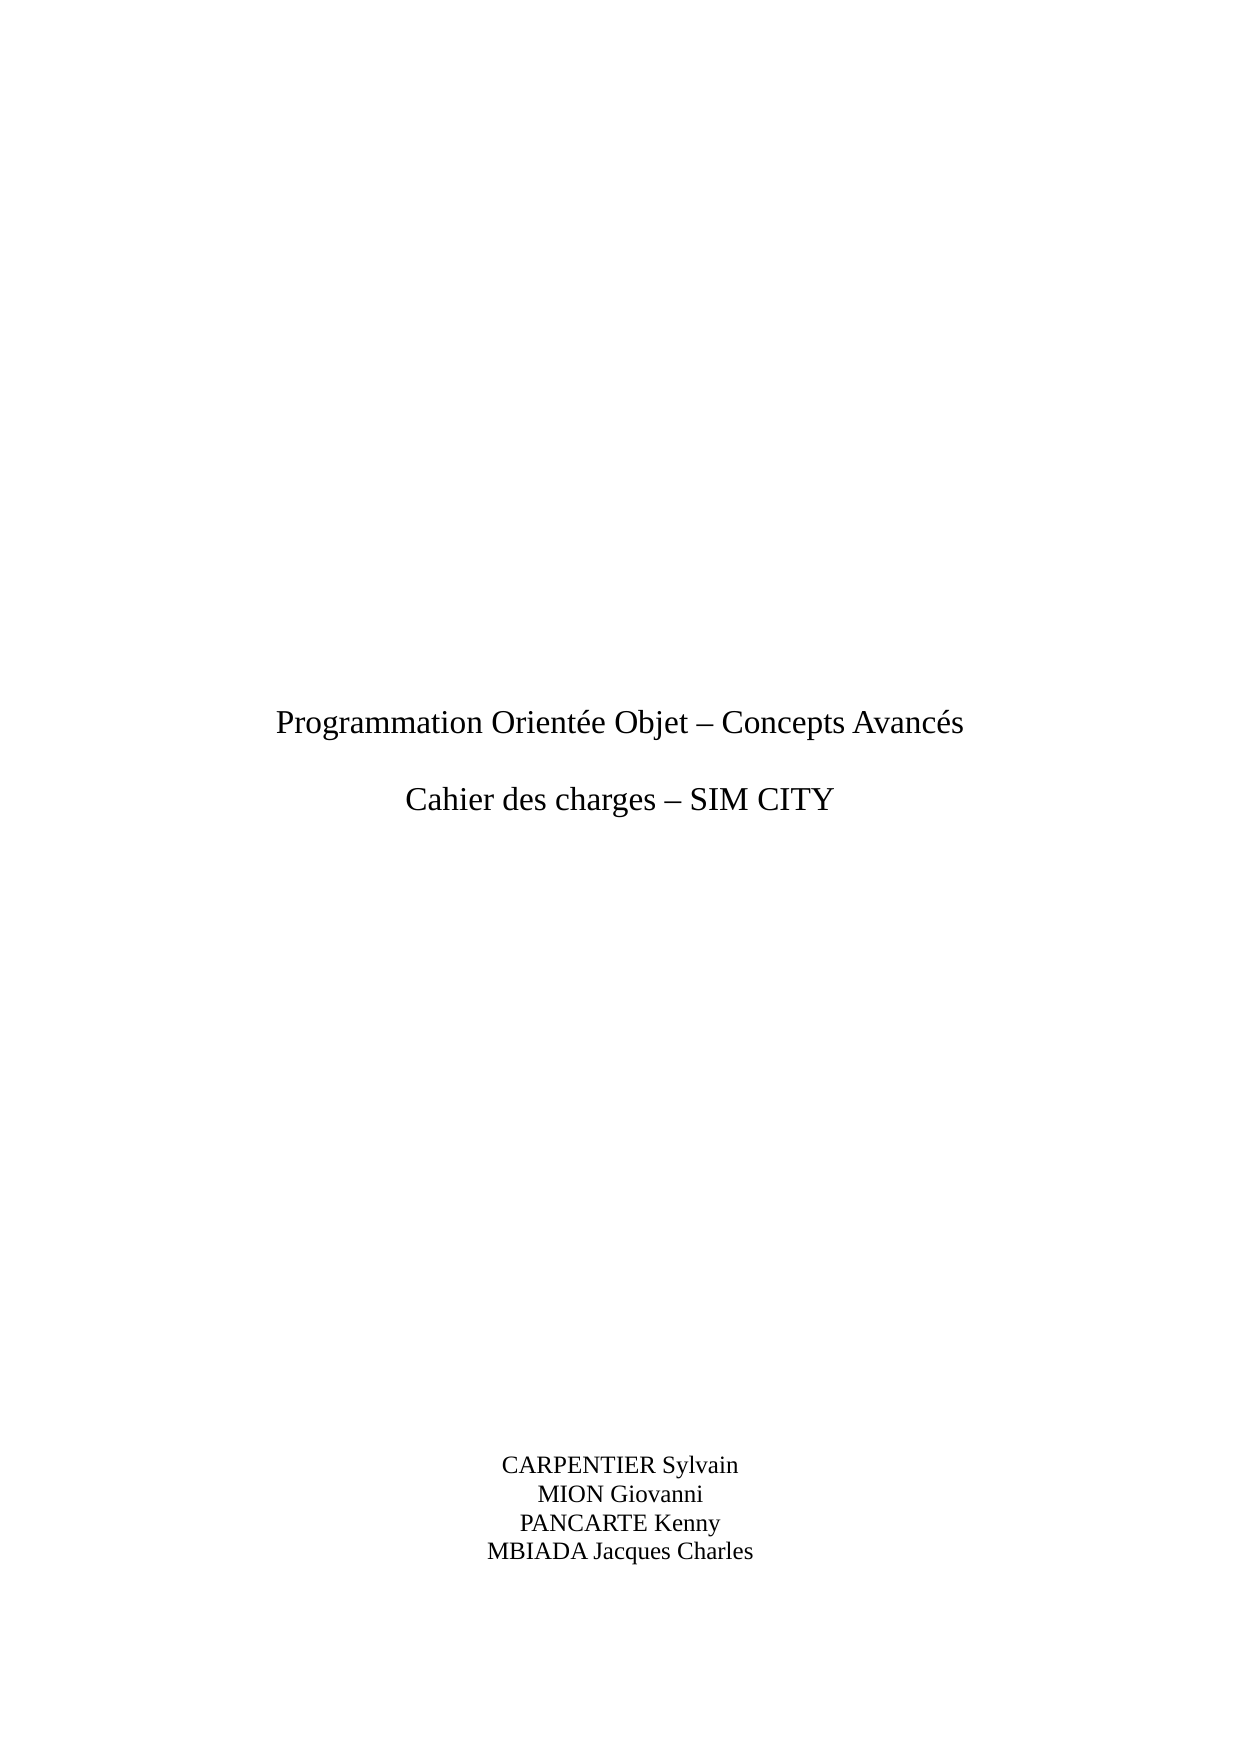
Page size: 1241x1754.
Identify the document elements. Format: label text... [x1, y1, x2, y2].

text MION Giovanni [118, 1479, 1122, 1508]
text MBIADA Jacques Charles [118, 1536, 1122, 1565]
text PANCARTE Kenny [118, 1508, 1122, 1536]
text Programmation Orientée Objet – Concepts Avancés [118, 703, 1122, 741]
text CARPENTIER Sylvain [118, 1450, 1122, 1479]
text Cahier des charges – SIM CITY [118, 779, 1122, 818]
